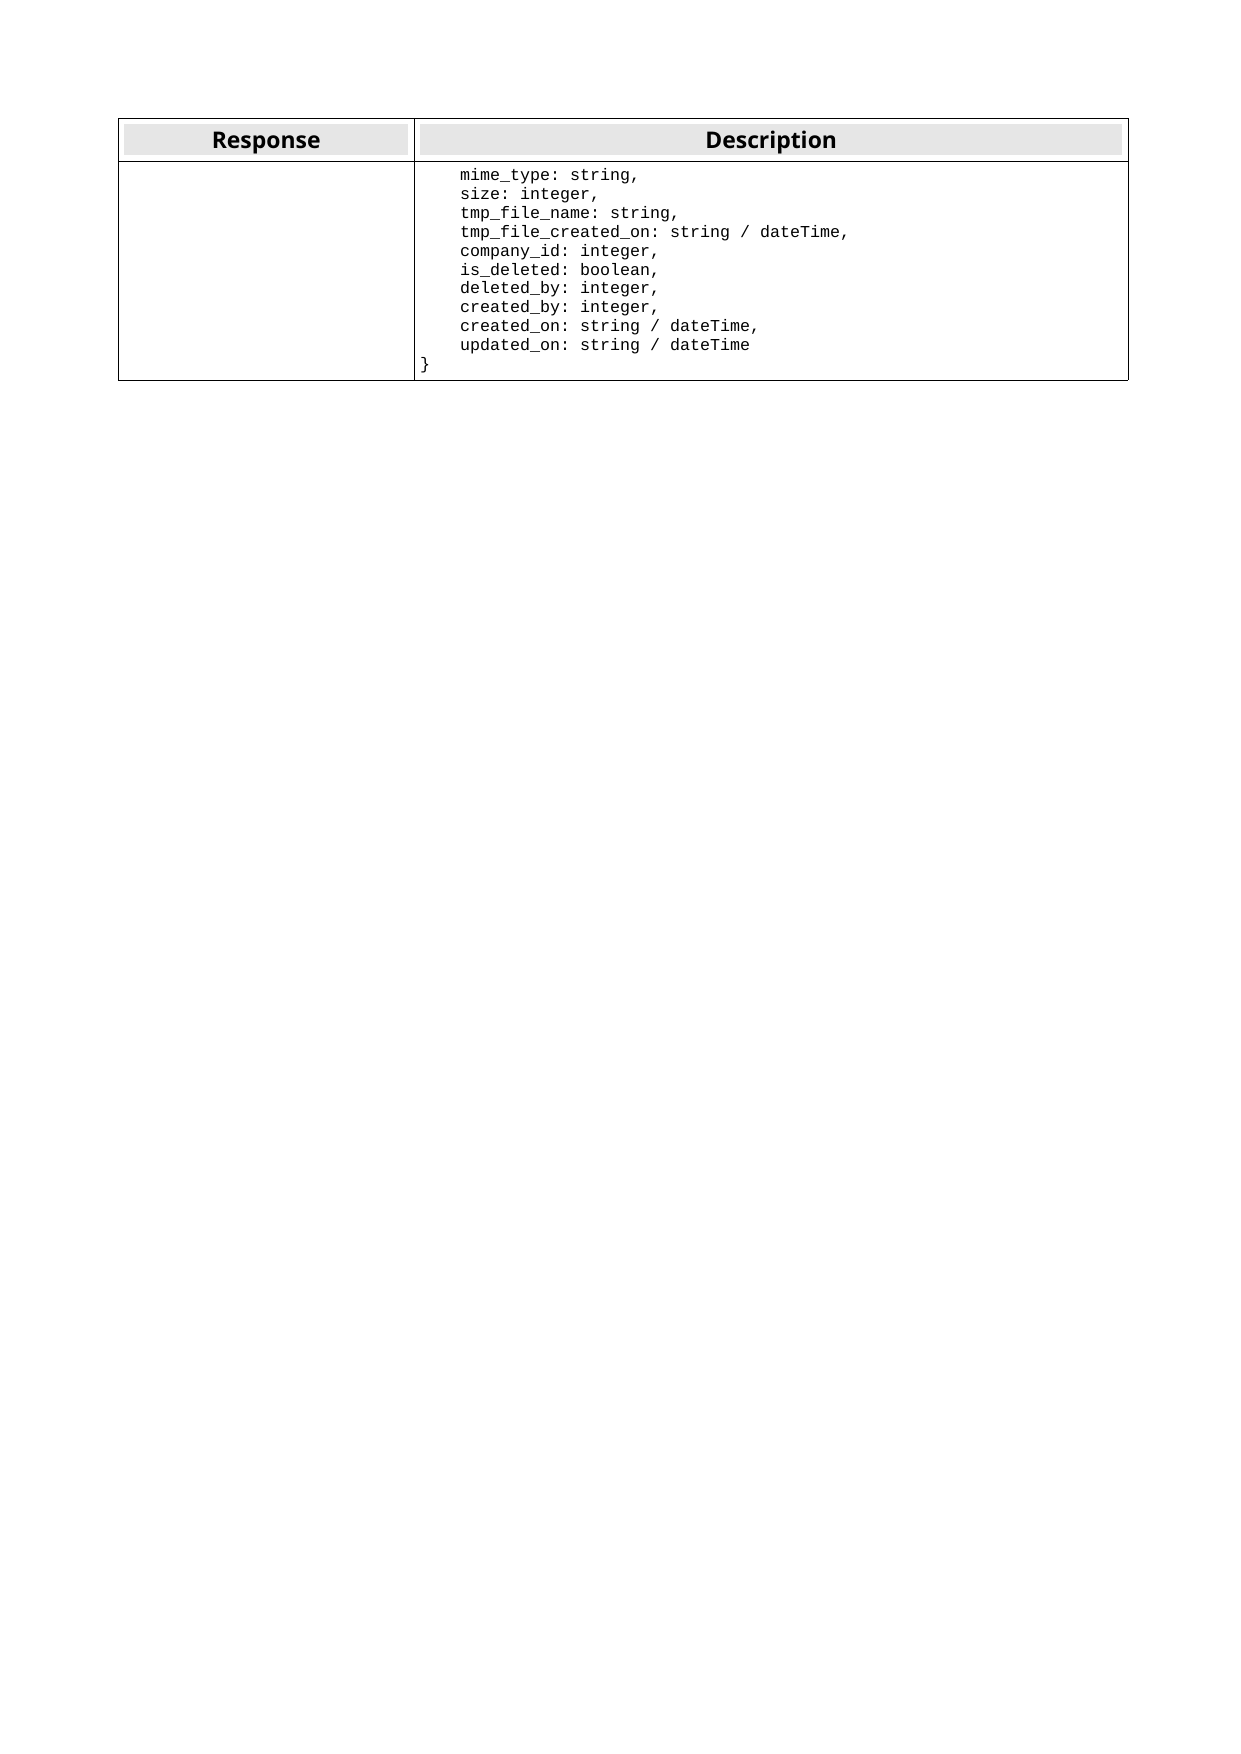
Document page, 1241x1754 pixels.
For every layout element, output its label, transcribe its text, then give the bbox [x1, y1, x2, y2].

table_header Description [415, 119, 1128, 161]
table_header Response [119, 119, 414, 161]
table_cell mime_type: string, size: integer, tmp_file_name: string, tmp_file_created_on: string / dateTime, company_id: integer, is_deleted: boolean, deleted_by: integer, created_by: integer, created_on: string / dateTime, updated_on: string / dateTime } [415, 162, 1128, 380]
table_cell [119, 162, 414, 380]
